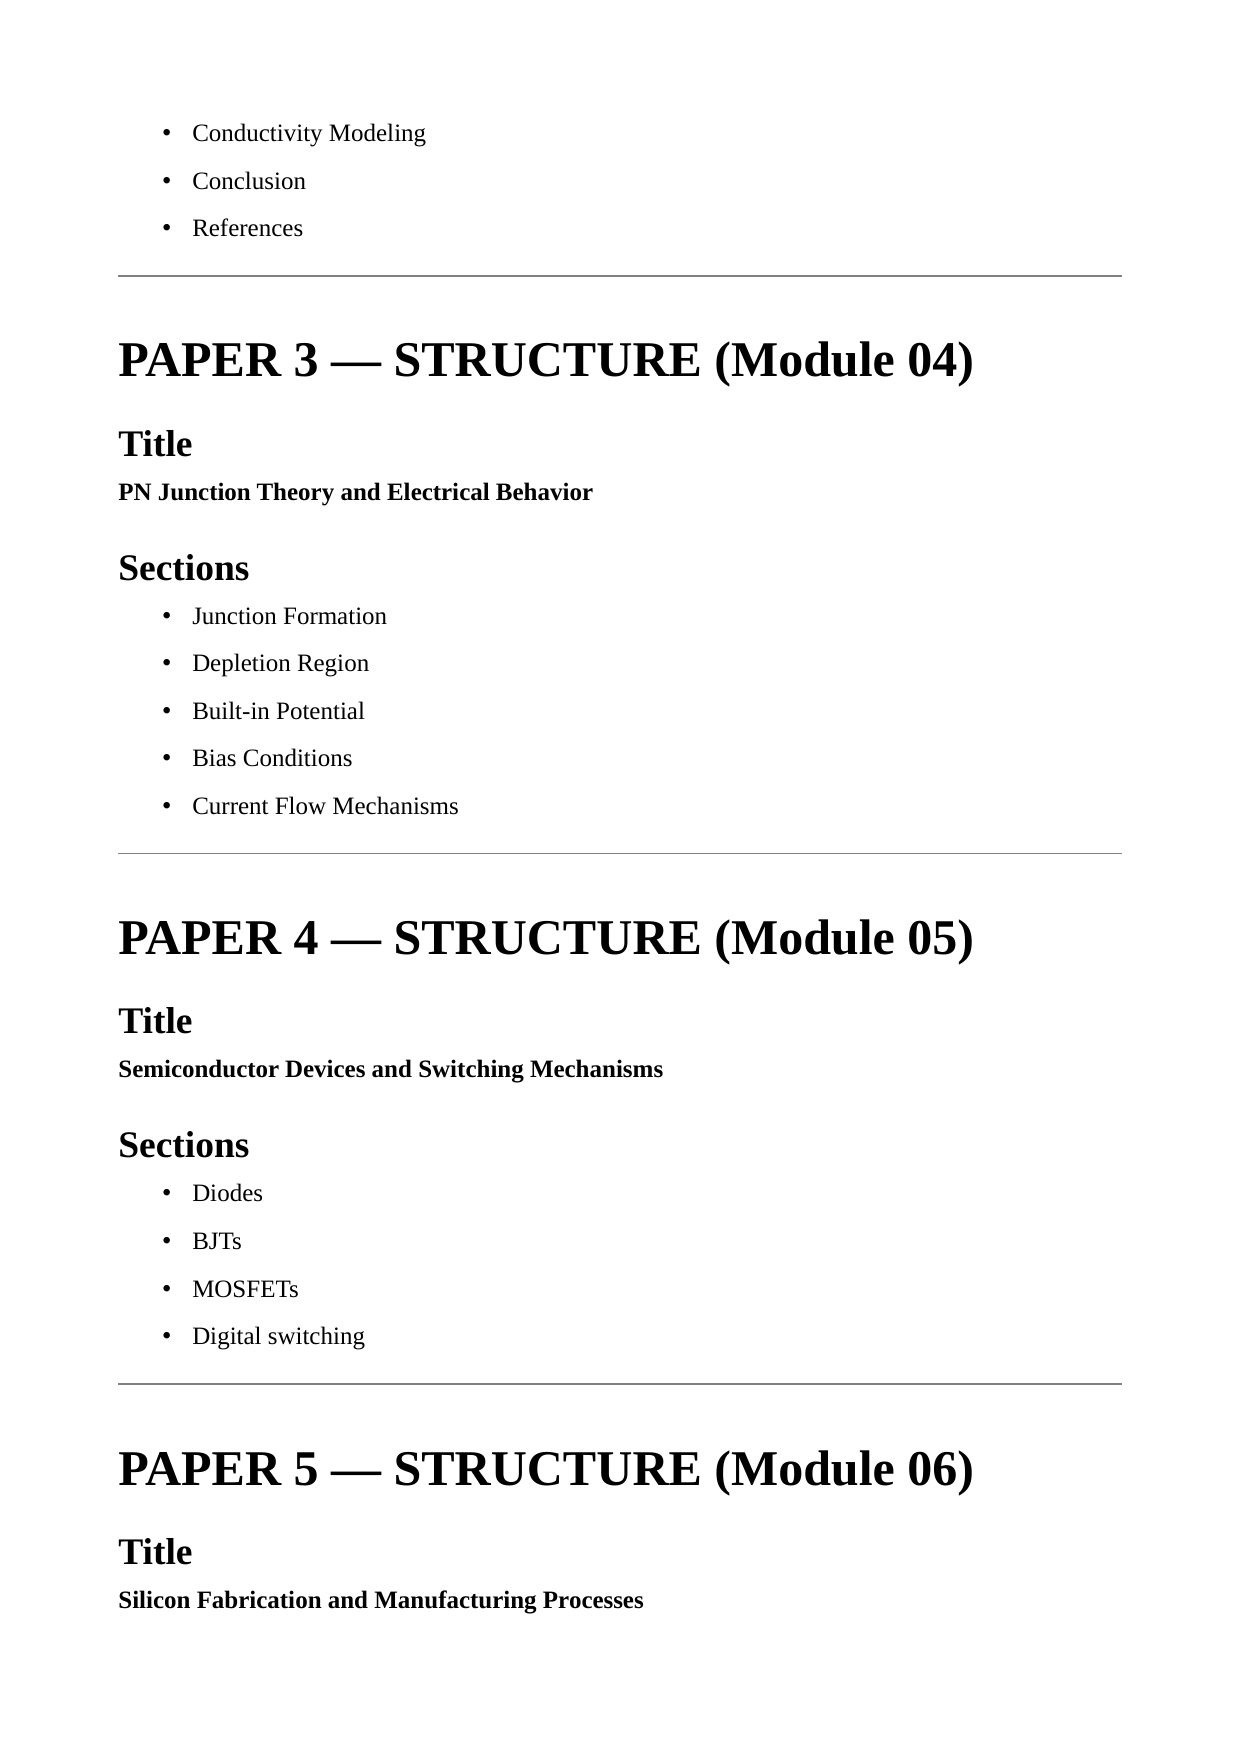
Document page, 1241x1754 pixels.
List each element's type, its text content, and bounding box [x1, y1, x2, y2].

list References [162, 213, 1122, 242]
subtitle PAPER 4 — STRUCTURE (Module 05) [118, 908, 1122, 966]
list MOSFETs [162, 1274, 1122, 1302]
list Current Flow Mechanisms [162, 791, 1122, 820]
text PN Junction Theory and Electrical Behavior [118, 477, 1122, 505]
list Bias Conditions [162, 743, 1122, 772]
list Conductivity Modeling [162, 118, 1122, 147]
list Conclusion [162, 166, 1122, 194]
list Depletion Region [162, 648, 1122, 677]
list BJTs [162, 1226, 1122, 1255]
list Junction Formation [162, 601, 1122, 629]
subtitle Title [118, 1529, 1122, 1572]
subtitle Title [118, 421, 1122, 464]
subtitle Sections [118, 545, 1122, 588]
list Built-in Potential [162, 696, 1122, 725]
list Diodes [162, 1178, 1122, 1207]
list Digital switching [162, 1321, 1122, 1350]
text Semiconductor Devices and Switching Mechanisms [118, 1054, 1122, 1083]
subtitle PAPER 3 — STRUCTURE (Module 04) [118, 330, 1122, 388]
text Silicon Fabrication and Manufacturing Processes [118, 1585, 1122, 1613]
subtitle Sections [118, 1123, 1122, 1166]
subtitle PAPER 5 — STRUCTURE (Module 06) [118, 1438, 1122, 1496]
subtitle Title [118, 999, 1122, 1042]
